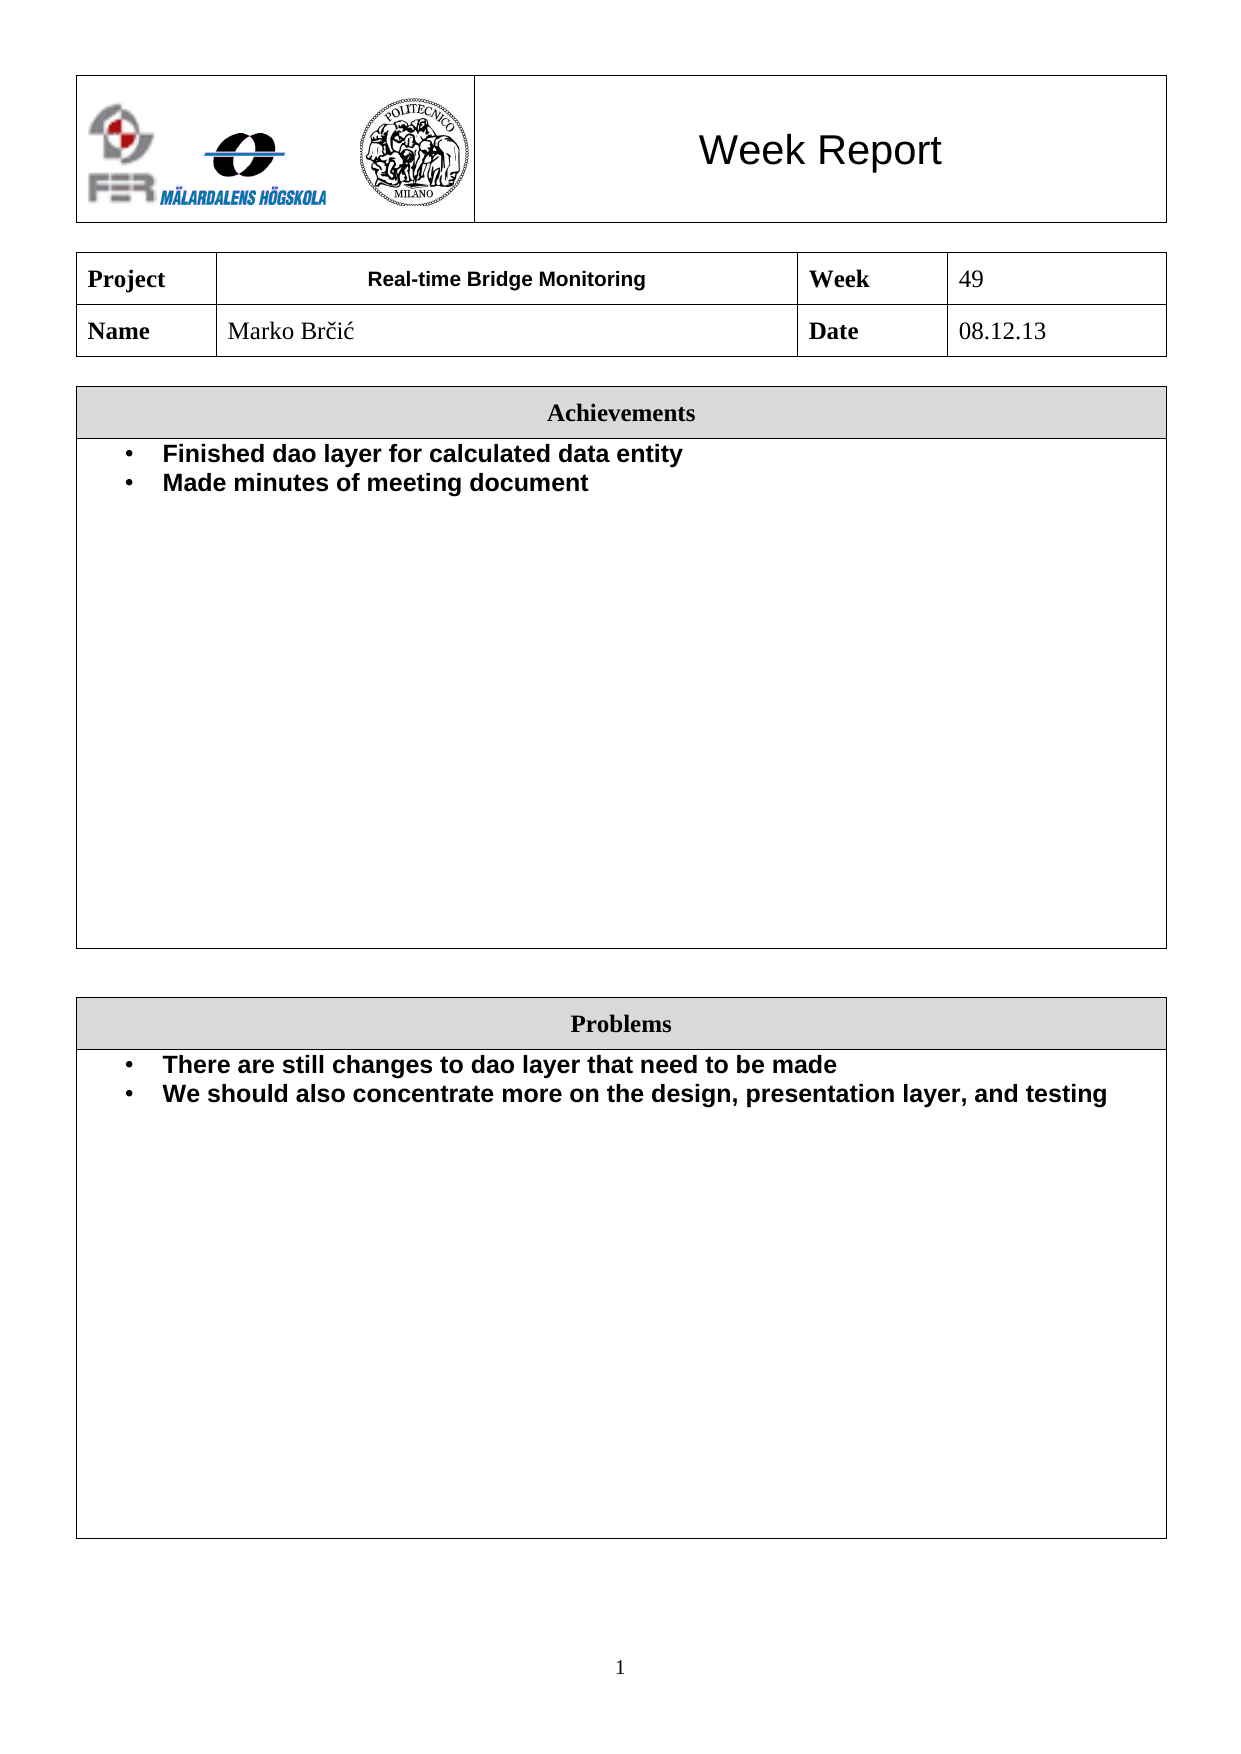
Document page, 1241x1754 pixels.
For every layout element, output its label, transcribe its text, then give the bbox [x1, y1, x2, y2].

table_cell Week [798, 253, 947, 304]
table_cell Date [798, 305, 947, 356]
table_header Problems [77, 998, 1166, 1049]
table_cell Finished dao layer for calculated data entity Made minutes of meeting document [77, 439, 1166, 948]
table_cell [76, 223, 216, 252]
table_cell Marko Brčić [217, 305, 797, 356]
table_cell 49 [948, 253, 1166, 304]
table_cell Project [77, 253, 216, 304]
table_cell Real-time Bridge Monitoring [217, 253, 797, 304]
table_cell [216, 223, 713, 252]
table_header [77, 76, 474, 222]
table_cell Achievements [77, 387, 1166, 438]
table_cell 08.12.13 [948, 305, 1166, 356]
picture [87, 90, 157, 217]
table_cell [948, 223, 1166, 252]
table_header Week Report [475, 76, 1166, 222]
table_cell [713, 223, 947, 252]
picture [360, 98, 470, 206]
table_cell There are still changes to dao layer that need to be made We should also concentrate more on the design, presentation layer, and testing [77, 1050, 1166, 1537]
table_cell Name [77, 305, 216, 356]
picture [160, 133, 326, 205]
table_cell [76, 357, 1166, 386]
